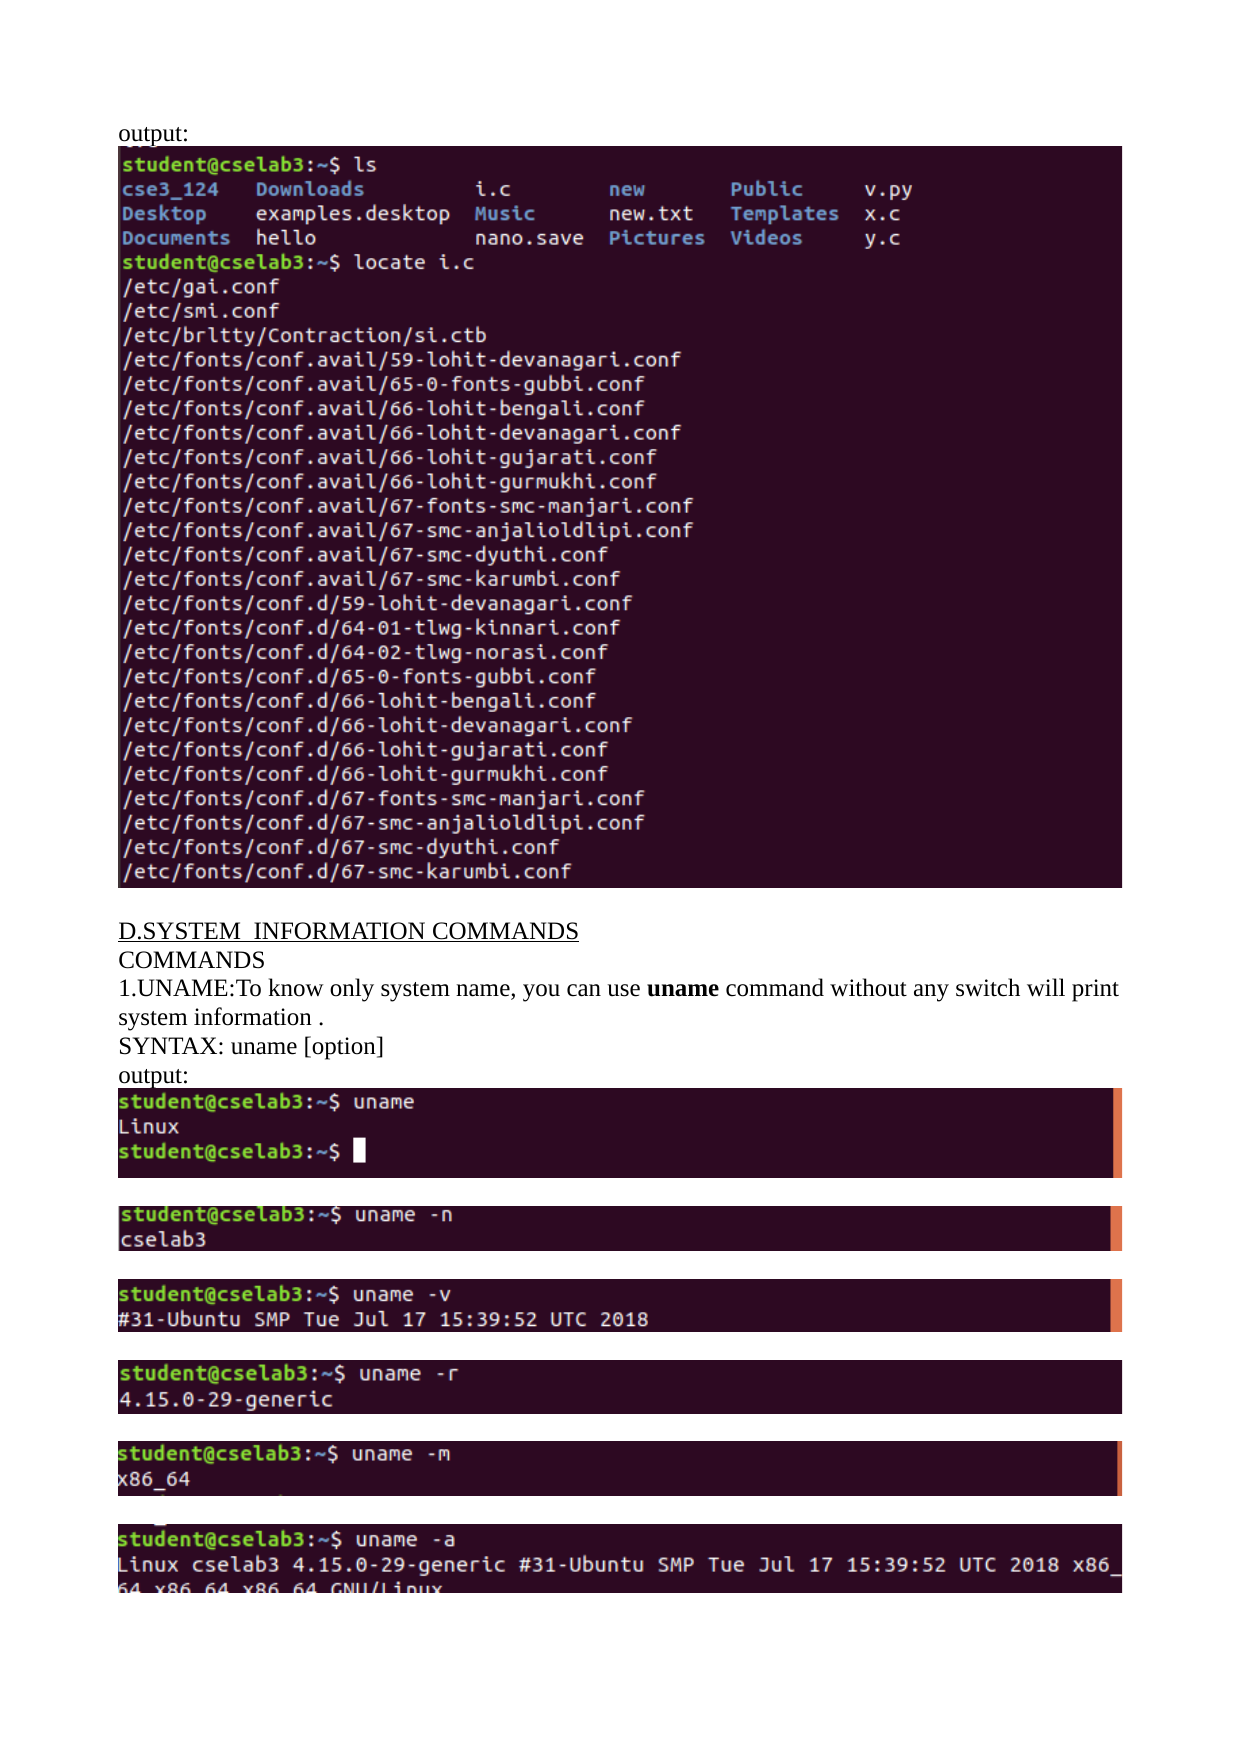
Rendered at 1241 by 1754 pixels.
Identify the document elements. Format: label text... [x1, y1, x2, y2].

picture [118, 1206, 1123, 1251]
text COMMANDS [118, 945, 1122, 973]
picture [118, 146, 1123, 888]
picture [118, 1441, 1123, 1496]
text D.SYSTEM INFORMATION COMMANDS [118, 916, 1122, 945]
text 1.UNAME:To know only system name, you can use uname command without any switch will print system information . [118, 973, 1122, 1031]
text output: [118, 118, 1122, 146]
picture [118, 1279, 1123, 1332]
text output: [118, 1060, 1122, 1088]
picture [118, 1524, 1123, 1593]
text SYNTAX: uname [option] [118, 1031, 1122, 1060]
picture [118, 1088, 1123, 1178]
picture [118, 1360, 1123, 1414]
